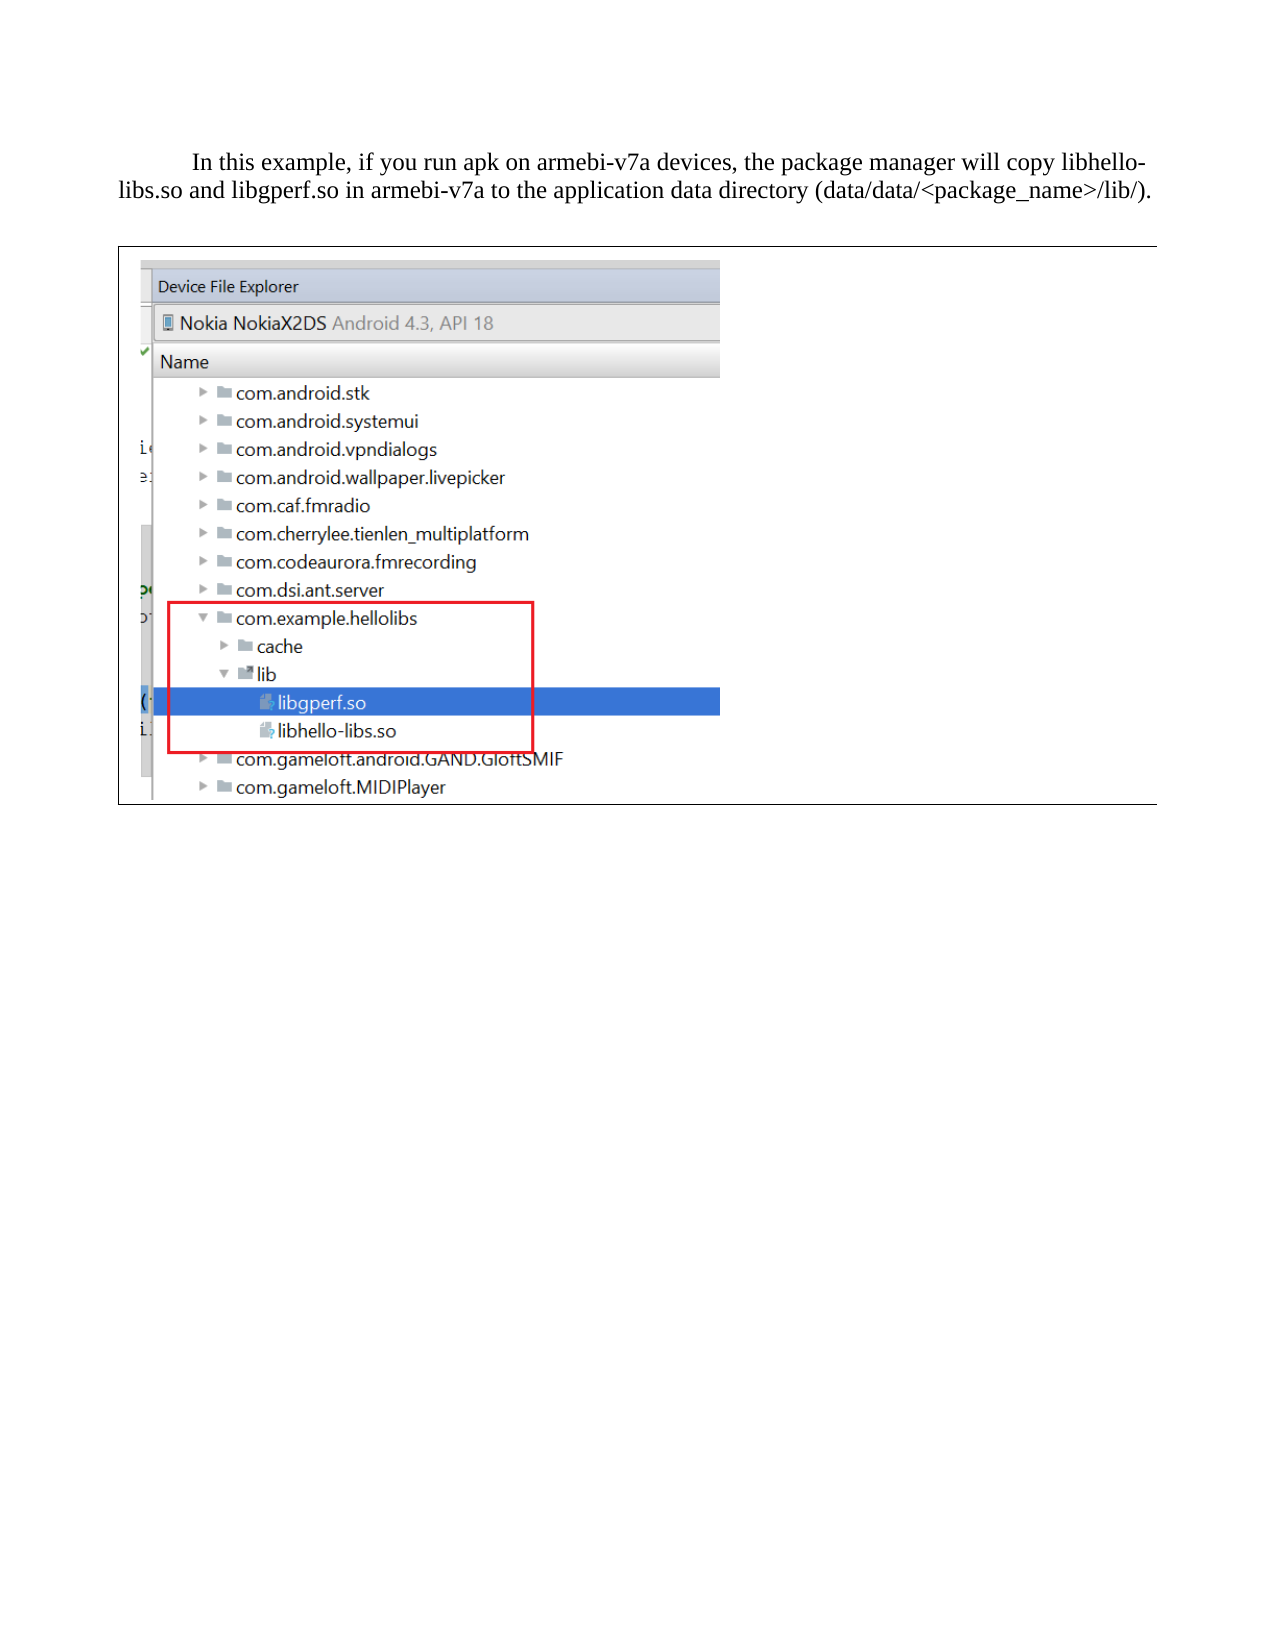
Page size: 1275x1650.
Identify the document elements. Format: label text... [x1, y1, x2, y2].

picture [140, 260, 720, 800]
table_header [119, 247, 1157, 804]
text In this example, if you run apk on armebi-v7a devices, the package manager will copy libhello-libs.so and libgperf.so in armebi-v7a to the application data directory (data/data/<package_name>/lib/). [118, 147, 1157, 204]
